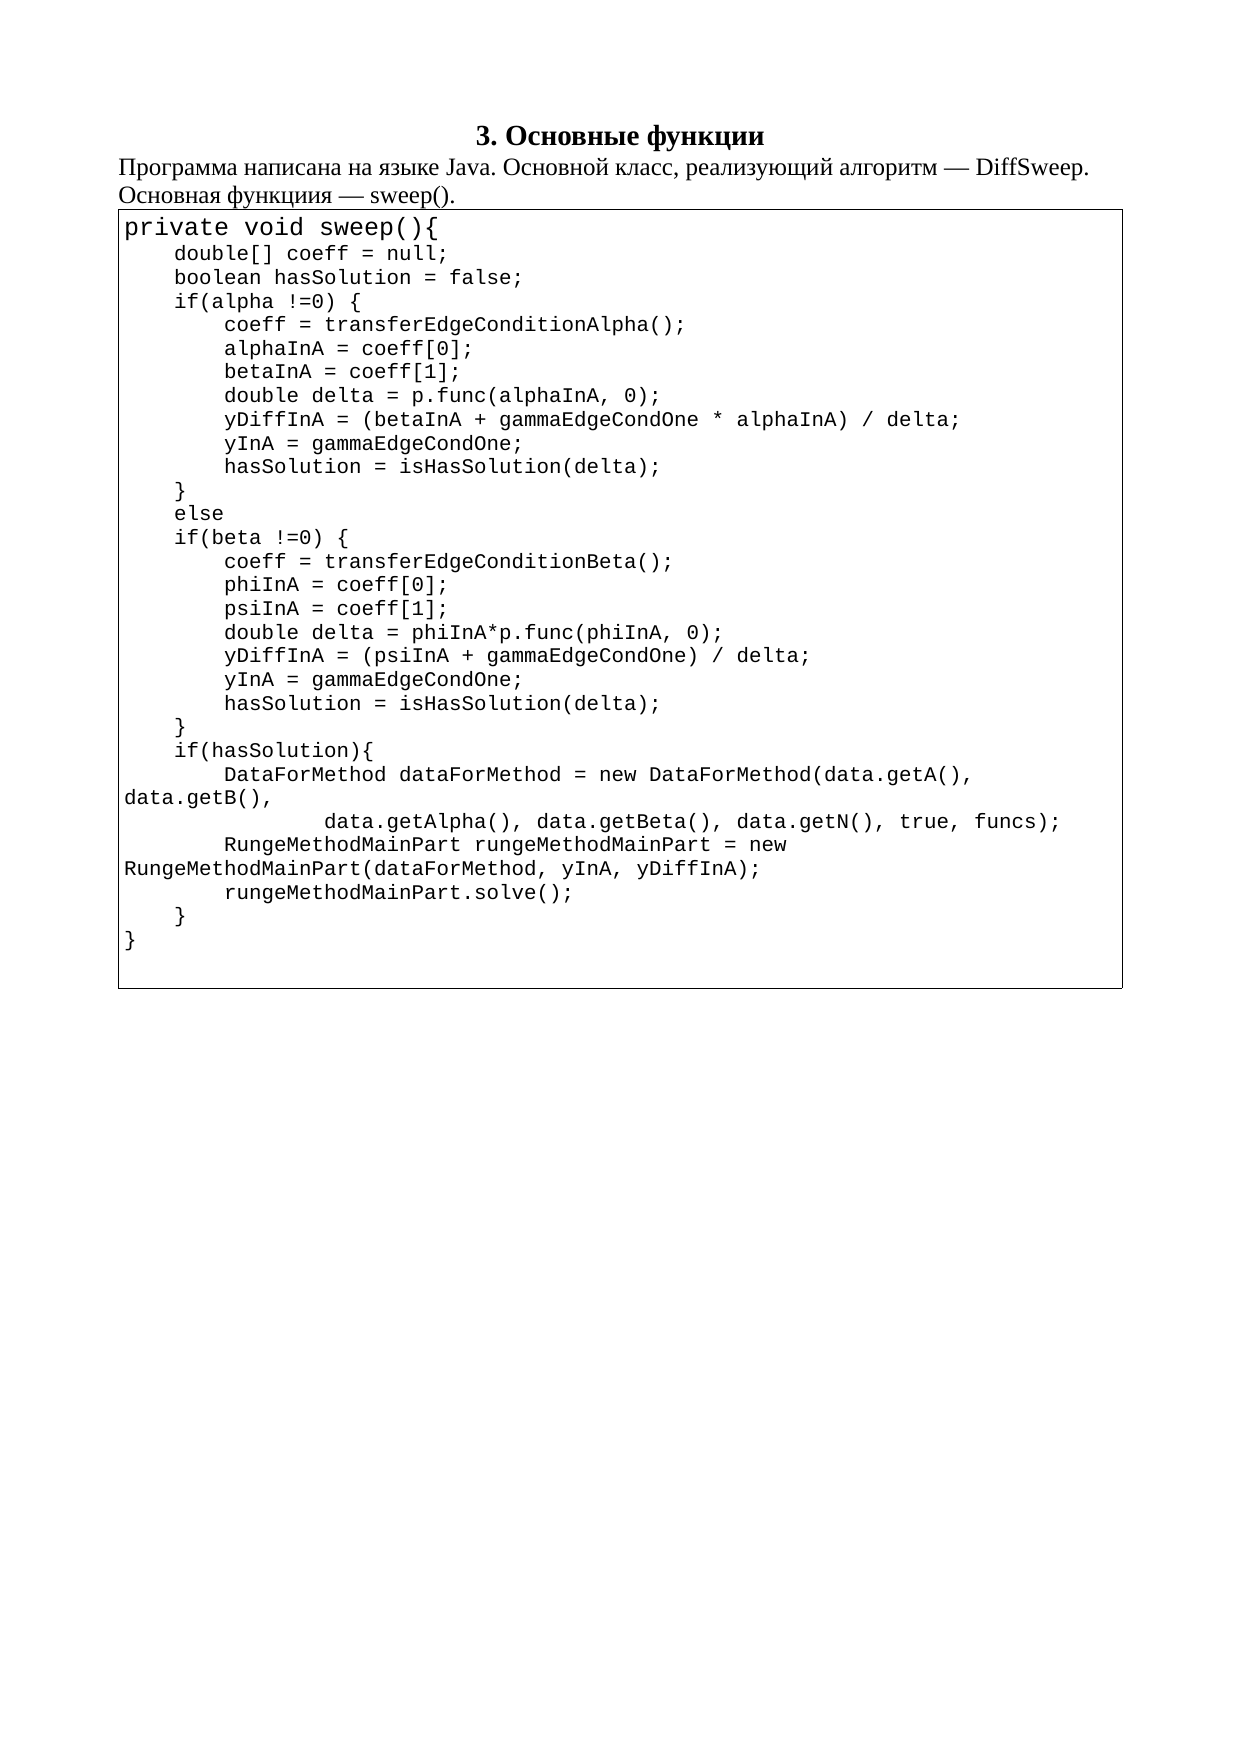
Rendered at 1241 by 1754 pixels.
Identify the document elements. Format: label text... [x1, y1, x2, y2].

text 3. Основные функции [118, 118, 1122, 152]
text Программа написана на языке Java. Основной класс, реализующий алгоритм — DiffSweep. Основная функциия — sweep(). [118, 152, 1122, 209]
table_header private void sweep(){ double[] coeff = null; boolean hasSolution = false; if(alpha !=0) { coeff = transferEdgeConditionAlpha(); alphaInA = coeff[0]; betaInA = coeff[1]; double delta = p.func(alphaInA, 0); yDiffInA = (betaInA + gammaEdgeCondOne * alphaInA) / delta; yInA = gammaEdgeCondOne; hasSolution = isHasSolution(delta); } else if(beta !=0) { coeff = transferEdgeConditionBeta(); phiInA = coeff[0]; psiInA = coeff[1]; double delta = phiInA*p.func(phiInA, 0); yDiffInA = (psiInA + gammaEdgeCondOne) / delta; yInA = gammaEdgeCondOne; hasSolution = isHasSolution(delta); } if(hasSolution){ DataForMethod dataForMethod = new DataForMethod(data.getA(), data.getB(), data.getAlpha(), data.getBeta(), data.getN(), true, funcs); RungeMethodMainPart rungeMethodMainPart = new RungeMethodMainPart(dataForMethod, yInA, yDiffInA); rungeMethodMainPart.solve(); } } [119, 210, 1122, 988]
